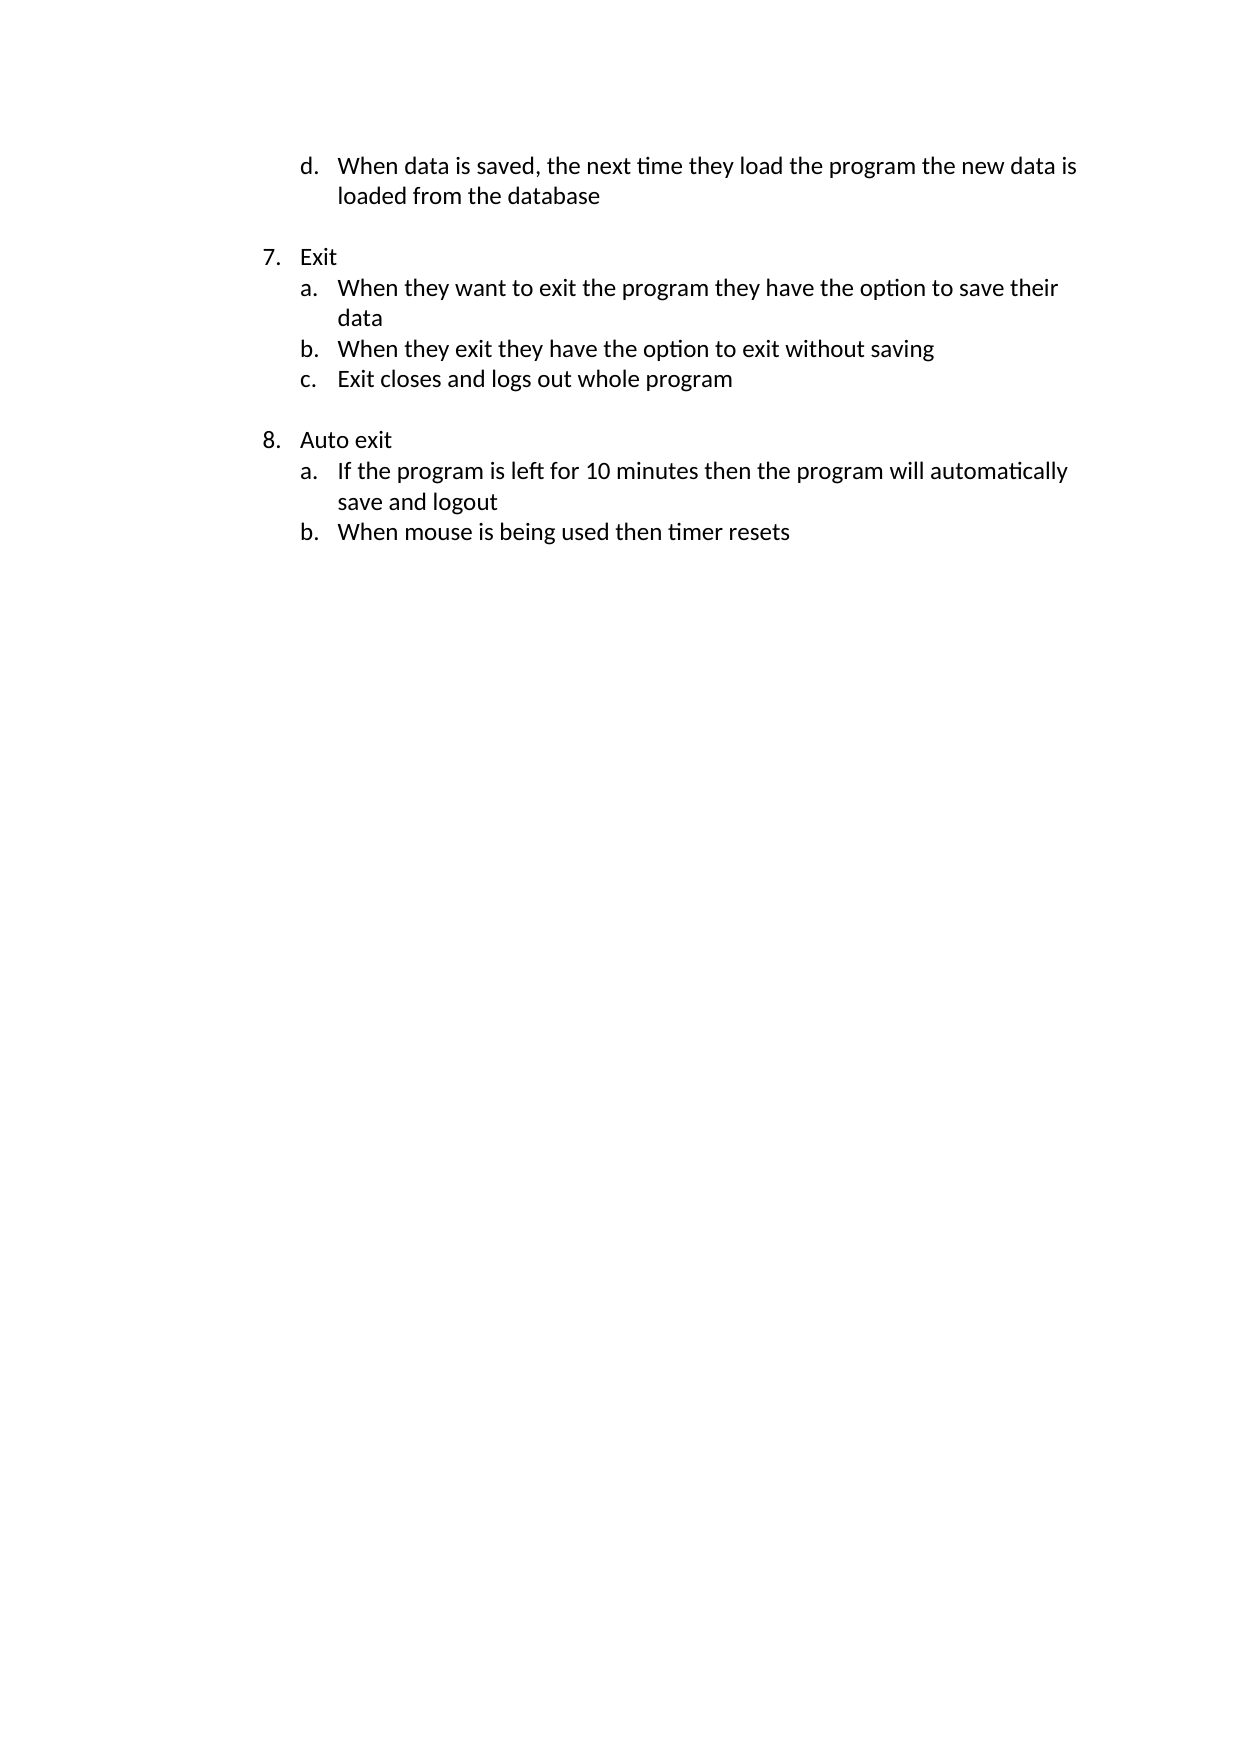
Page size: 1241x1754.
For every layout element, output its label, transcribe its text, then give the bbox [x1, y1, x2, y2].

list Auto exit [262, 425, 1090, 455]
list When they exit they have the option to exit without saving [300, 333, 1090, 364]
list Exit closes and logs out whole program [300, 364, 1090, 394]
list When mouse is being used then timer resets [300, 516, 1090, 547]
list Exit [262, 242, 1090, 272]
list When data is saved, the next time they load the program the new data is loaded from the database [300, 150, 1090, 211]
list If the program is left for 10 minutes then the program will automatically save and logout [300, 455, 1090, 516]
list When they want to exit the program they have the option to save their data [300, 272, 1090, 333]
